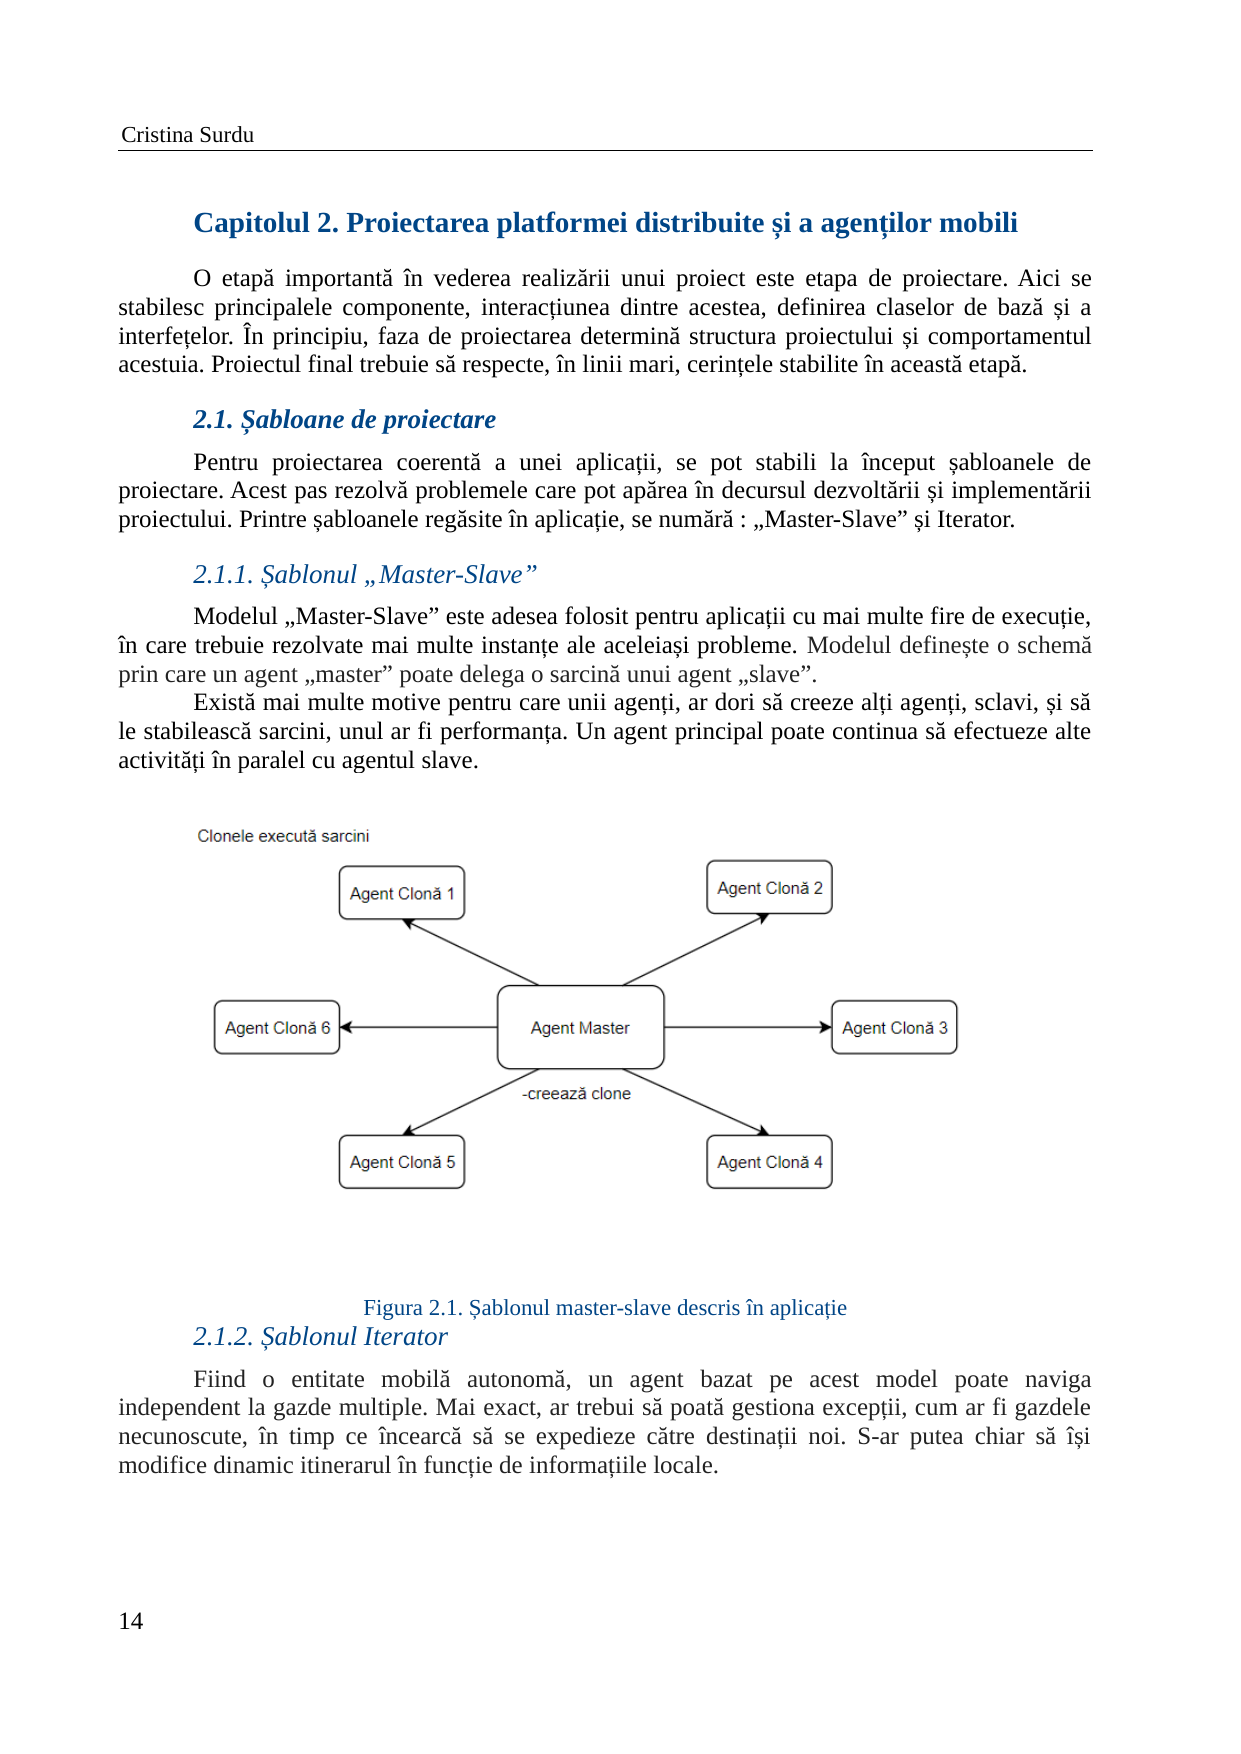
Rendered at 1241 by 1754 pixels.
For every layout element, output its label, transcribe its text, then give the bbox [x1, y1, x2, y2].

subtitle Șablonul „Master-Slave” [193, 558, 1093, 589]
text Figura 2.1. Șablonul master-slave descris în aplicație [136, 1289, 1075, 1320]
picture [135, 773, 1076, 1289]
text Există mai multe motive pentru care unii agenți, ar dori să creeze alți agenți, sclavi, și să le stabilească sarcini, unul ar fi performanța. Un agent principal poate continua să efectueze alte activități în paralel cu agentul slave. [118, 687, 1093, 774]
subtitle Șabloane de proiectare [193, 403, 1093, 434]
subtitle Proiectarea platformei distribuite și a agenților mobili [118, 205, 1093, 238]
subtitle Șablonul Iterator [193, 1221, 1093, 1351]
text O etapă importantă în vederea realizării unui proiect este etapa de proiectare. Aici se stabilesc principalele componente, interacțiunea dintre acestea, definirea claselor de bază și a interfețelor. În principiu, faza de proiectarea determină structura proiectului și comportamentul acestuia. Proiectul final trebuie să respecte, în linii mari, cerințele stabilite în această etapă. [118, 263, 1093, 378]
text Pentru proiectarea coerentă a unei aplicații, se pot stabili la început șabloanele de proiectare. Acest pas rezolvă problemele care pot apărea în decursul dezvoltării și implementării proiectului. Printre șabloanele regăsite în aplicație, se numără : „Master-Slave” și Iterator. [118, 447, 1093, 533]
text Modelul „Master-Slave” este adesea folosit pentru aplicații cu mai multe fire de execuție, în care trebuie rezolvate mai multe instanțe ale aceleiași probleme. Modelul definește o schemă prin care un agent „master” poate delega o sarcină unui agent „slave”. [118, 601, 1093, 687]
text Fiind o entitate mobilă autonomă, un agent bazat pe acest model poate naviga independent la gazde multiple. Mai exact, ar trebui să poată gestiona excepții, cum ar fi gazdele necunoscute, în timp ce încearcă să se expedieze către destinații noi. S-ar putea chiar să își modifice dinamic itinerarul în funcție de informațiile locale. [118, 1364, 1093, 1479]
